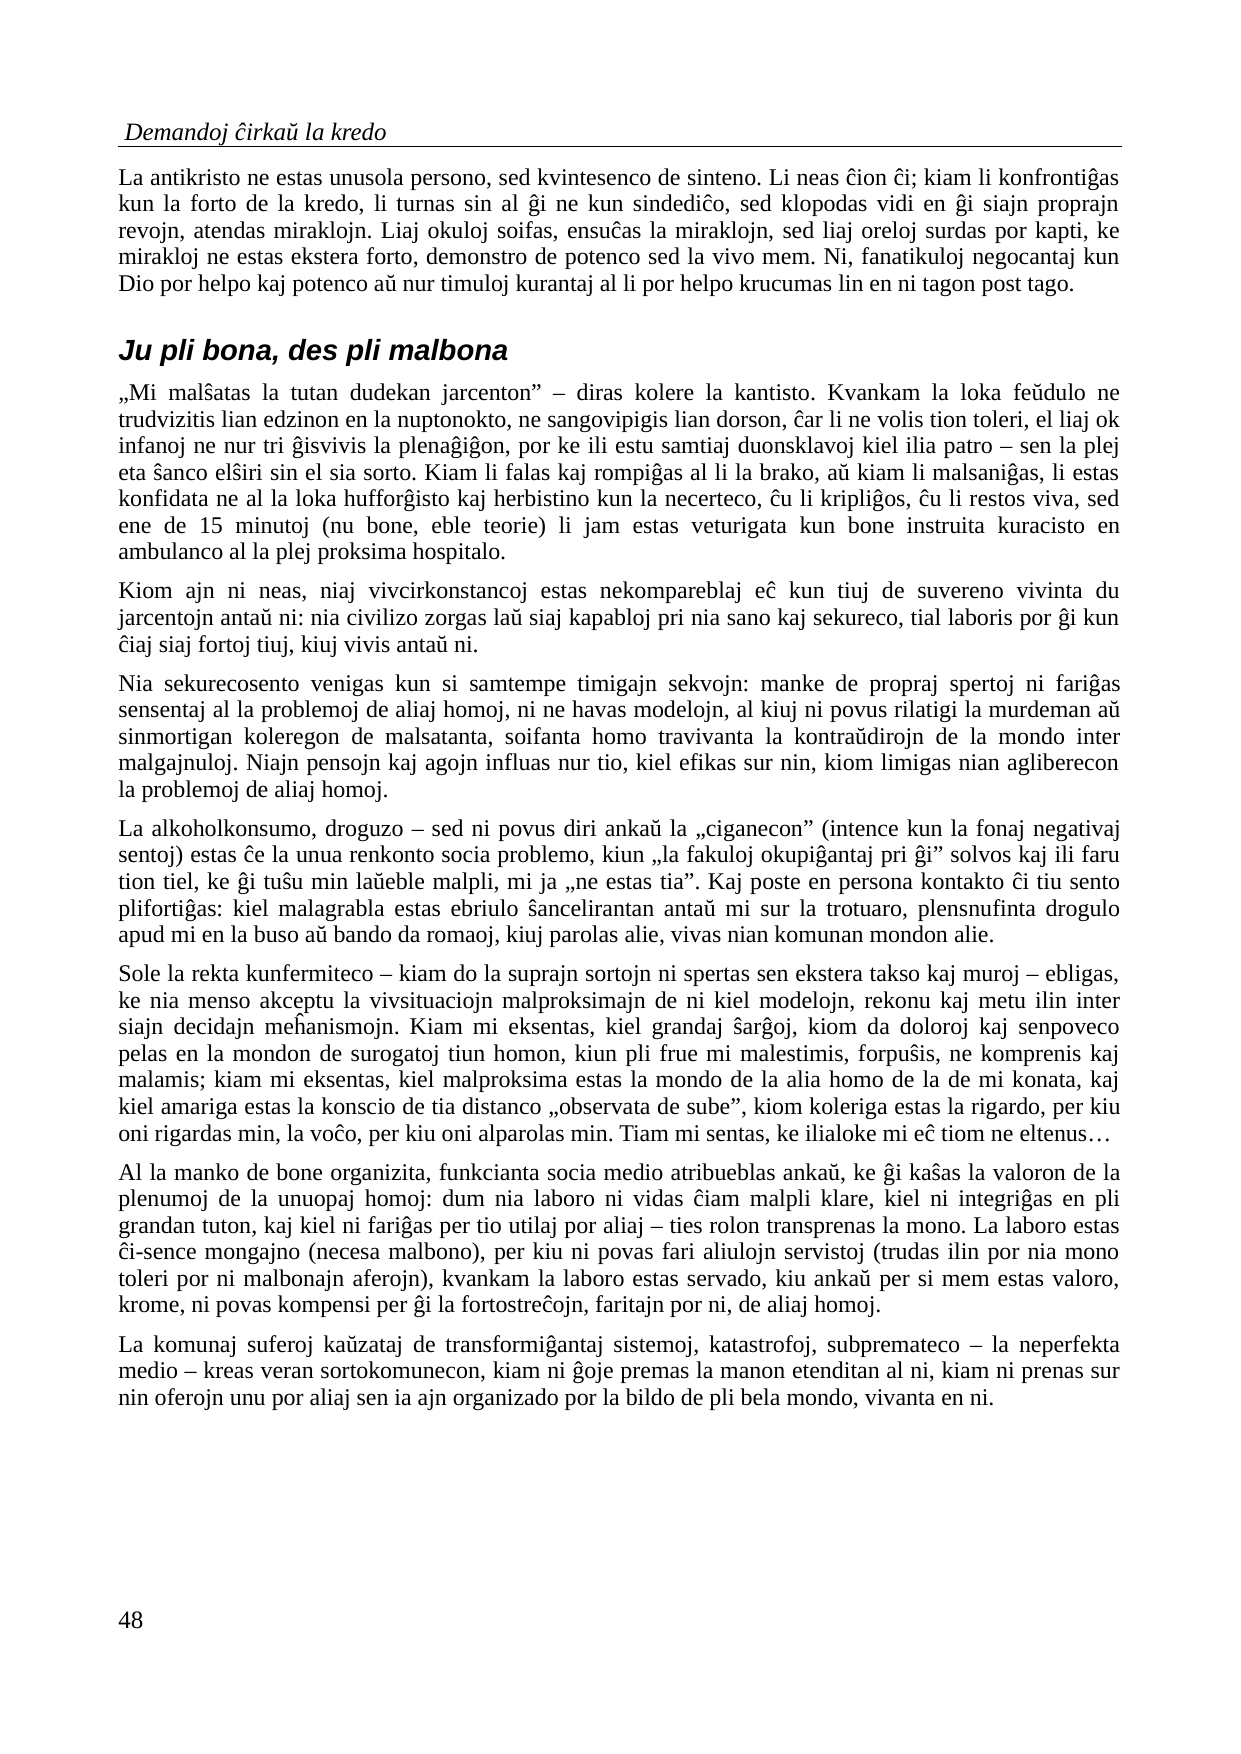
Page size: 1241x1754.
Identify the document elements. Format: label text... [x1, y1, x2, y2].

text Nia sekurecosento venigas kun si samtempe timigajn sekvojn: manke de propraj spertoj ni fariĝas sensentaj al la problemoj de aliaj homoj, ni ne havas modelojn, al kiuj ni povus rilatigi la murdeman aŭ sinmortigan koleregon de malsatanta, soifanta homo travivanta la kontraŭdirojn de la mondo inter malgajnuloj. Niajn pensojn kaj agojn influas nur tio, kiel efikas sur nin, kiom limigas nian agliberecon la problemoj de aliaj homoj. [118, 670, 1122, 802]
text Al la manko de bone organizita, funkcianta socia medio atribueblas ankaŭ, ke ĝi kaŝas la valoron de la plenumoj de la unuopaj homoj: dum nia laboro ni vidas ĉiam malpli klare, kiel ni integriĝas en pli grandan tuton, kaj kiel ni fariĝas per tio utilaj por aliaj – ties rolon transprenas la mono. La laboro estas ĉi-sence mongajno (necesa malbono), per kiu ni povas fari aliulojn servistoj (trudas ilin por nia mono toleri por ni malbonajn aferojn), kvankam la laboro estas servado, kiu ankaŭ per si mem estas valoro, krome, ni povas kompensi per ĝi la fortostreĉojn, faritajn por ni, de aliaj homoj. [118, 1159, 1122, 1318]
text La antikristo ne estas unusola persono, sed kvintesenco de sinteno. Li neas ĉion ĉi; kiam li konfrontiĝas kun la forto de la kredo, li turnas sin al ĝi ne kun sindediĉo, sed klopodas vidi en ĝi siajn proprajn revojn, atendas miraklojn. Liaj okuloj soifas, ensuĉas la miraklojn, sed liaj oreloj surdas por kapti, ke mirakloj ne estas ekstera forto, demonstro de potenco sed la vivo mem. Ni, fanatikuloj negocantaj kun Dio por helpo kaj potenco aŭ nur timuloj kurantaj al li por helpo krucumas lin en ni tagon post tago. [118, 164, 1122, 296]
text Sole la rekta kunfermiteco – kiam do la suprajn sortojn ni spertas sen ekstera takso kaj muroj – ebligas, ke nia menso akceptu la vivsituaciojn malproksimajn de ni kiel modelojn, rekonu kaj metu ilin inter siajn decidajn meĥanismojn. Kiam mi eksentas, kiel grandaj ŝarĝoj, kiom da doloroj kaj senpoveco pelas en la mondon de surogatoj tiun homon, kiun pli frue mi malestimis, forpuŝis, ne komprenis kaj malamis; kiam mi eksentas, kiel malproksima estas la mondo de la alia homo de la de mi konata, kaj kiel amariga estas la konscio de tia distanco „observata de sube”, kiom koleriga estas la rigardo, per kiu oni rigardas min, la voĉo, per kiu oni alparolas min. Tiam mi sentas, ke ilialoke mi eĉ tiom ne eltenus… [118, 960, 1122, 1146]
subtitle Ju pli bona, des pli malbona [118, 334, 1122, 367]
text Kiom ajn ni neas, niaj vivcirkonstancoj estas nekompareblaj eĉ kun tiuj de suvereno vivinta du jarcentojn antaŭ ni: nia civilizo zorgas laŭ siaj kapabloj pri nia sano kaj sekureco, tial laboris por ĝi kun ĉiaj siaj fortoj tiuj, kiuj vivis antaŭ ni. [118, 577, 1122, 657]
text La alkoholkonsumo, droguzo – sed ni povus diri ankaŭ la „ciganecon” (intence kun la fonaj negativaj sentoj) estas ĉe la unua renkonto socia problemo, kiun „la fakuloj okupiĝantaj pri ĝi” solvos kaj ili faru tion tiel, ke ĝi tuŝu min laŭeble malpli, mi ja „ne estas tia”. Kaj poste en persona kontakto ĉi tiu sento plifortiĝas: kiel malagrabla estas ebriulo ŝancelirantan antaŭ mi sur la trotuaro, plensnufinta drogulo apud mi en la buso aŭ bando da romaoj, kiuj parolas alie, vivas nian komunan mondon alie. [118, 815, 1122, 948]
text La komunaj suferoj kaŭzataj de transformiĝantaj sistemoj, katastrofoj, subpremateco – la neperfekta medio – kreas veran sortokomunecon, kiam ni ĝoje premas la manon etenditan al ni, kiam ni prenas sur nin oferojn unu por aliaj sen ia ajn organizado por la bildo de pli bela mondo, vivanta en ni. [118, 1331, 1122, 1410]
text „Mi malŝatas la tutan dudekan jarcenton” – diras kolere la kantisto. Kvankam la loka feŭdulo ne trudvizitis lian edzinon en la nuptonokto, ne sangovipigis lian dorson, ĉar li ne volis tion toleri, el liaj ok infanoj ne nur tri ĝisvivis la plenaĝiĝon, por ke ili estu samtiaj duonsklavoj kiel ilia patro – sen la plej eta ŝanco elŝiri sin el sia sorto. Kiam li falas kaj rompiĝas al li la brako, aŭ kiam li malsaniĝas, li estas konfidata ne al la loka hufforĝisto kaj herbistino kun la necerteco, ĉu li kripliĝos, ĉu li restos viva, sed ene de 15 minutoj (nu bone, eble teorie) li jam estas veturigata kun bone instruita kuracisto en ambulanco al la plej proksima hospitalo. [118, 379, 1122, 565]
